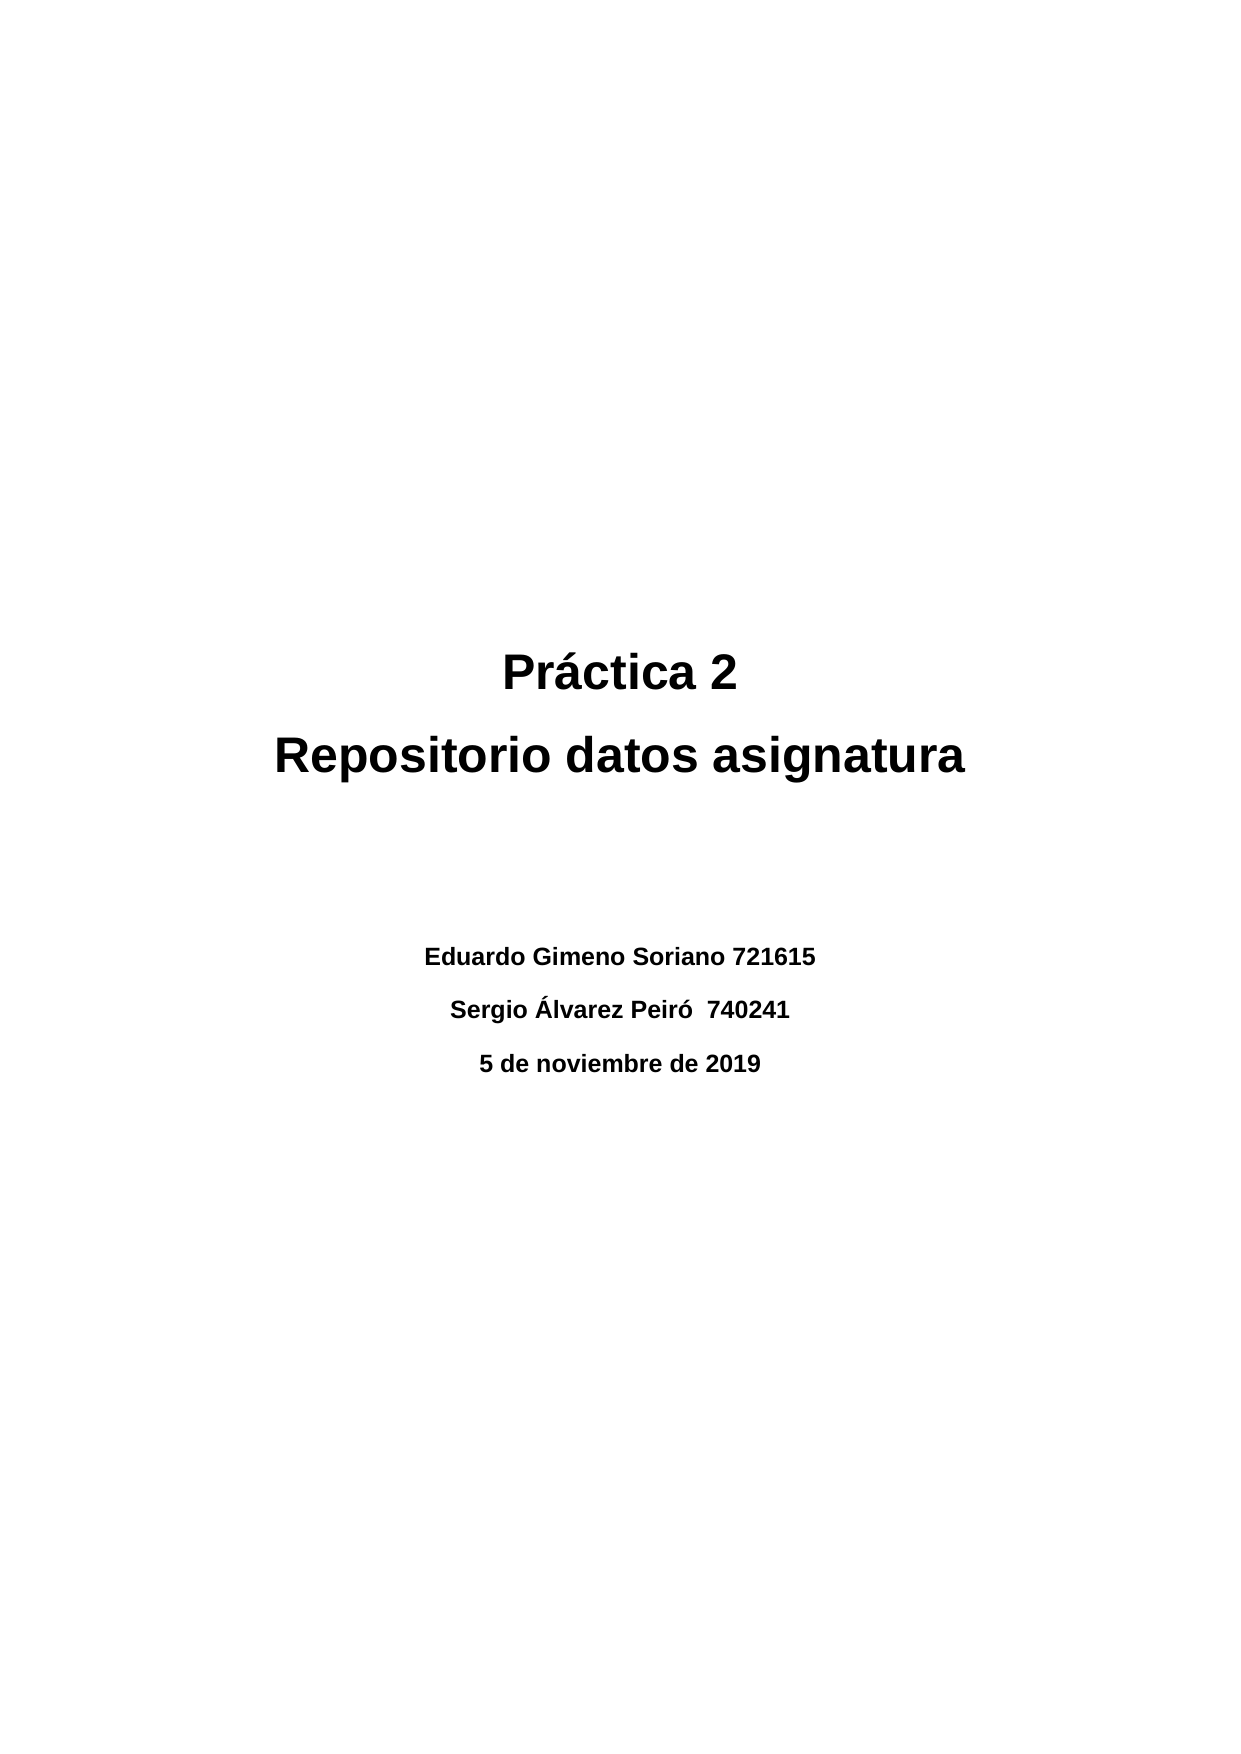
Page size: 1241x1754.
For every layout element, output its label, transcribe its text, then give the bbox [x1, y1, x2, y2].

text 5 de noviembre de 2019 [177, 1049, 1063, 1078]
text Repositorio datos asignatura [177, 725, 1063, 783]
text Práctica 2 [177, 643, 1063, 700]
text Eduardo Gimeno Soriano 721615 [177, 941, 1063, 970]
text Sergio Álvarez Peiró 740241 [177, 995, 1063, 1024]
